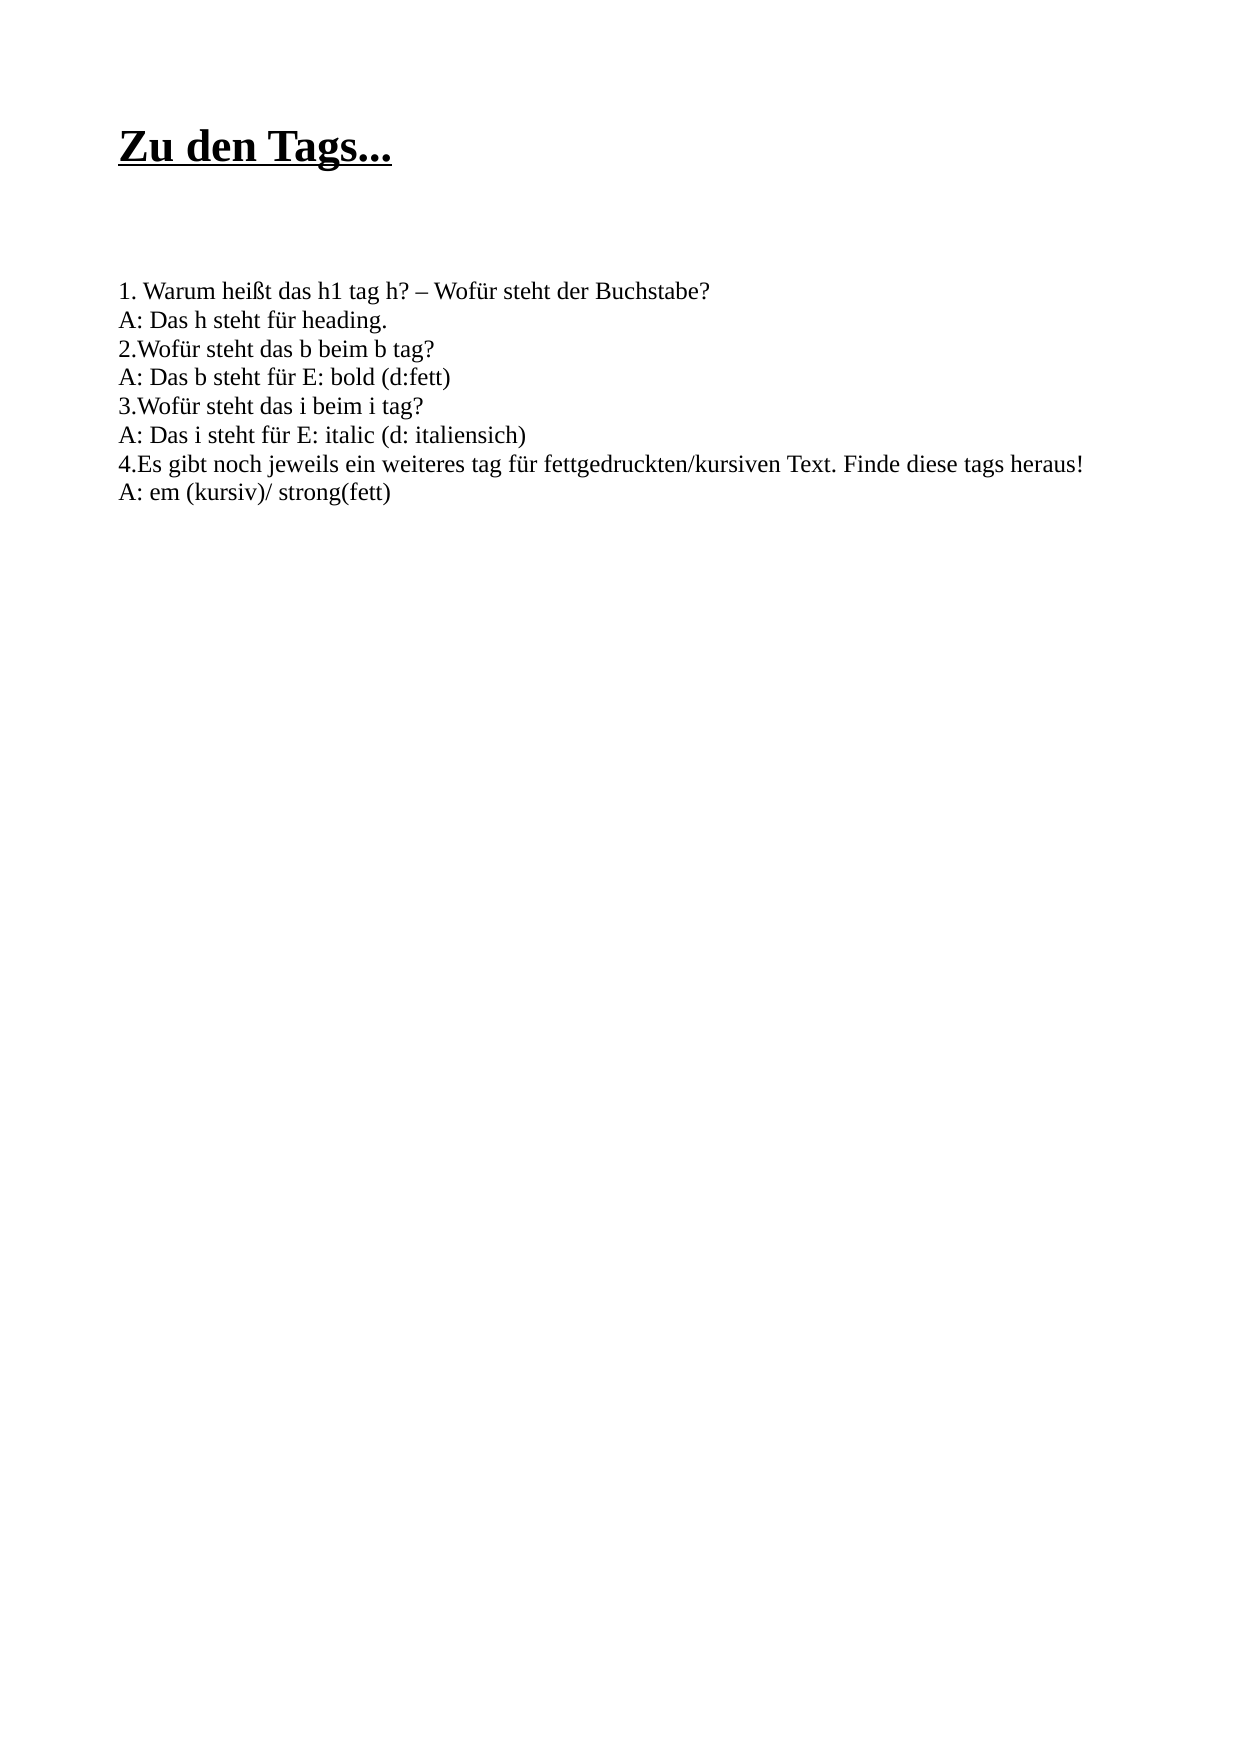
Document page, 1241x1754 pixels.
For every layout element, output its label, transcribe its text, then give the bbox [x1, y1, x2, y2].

text 4.Es gibt noch jeweils ein weiteres tag für fettgedruckten/kursiven Text. Finde diese tags heraus! [118, 449, 1122, 477]
text A: Das h steht für heading. [118, 305, 1122, 334]
text A: Das b steht für E: bold (d:fett) [118, 362, 1122, 391]
text 2.Wofür steht das b beim b tag? [118, 334, 1122, 362]
text 3.Wofür steht das i beim i tag? [118, 391, 1122, 420]
text A: em (kursiv)/ strong(fett) [118, 477, 1122, 506]
text A: Das i steht für E: italic (d: italiensich) [118, 420, 1122, 449]
text 1. Warum heißt das h1 tag h? – Wofür steht der Buchstabe? [118, 276, 1122, 305]
text Zu den Tags... [118, 118, 1122, 171]
